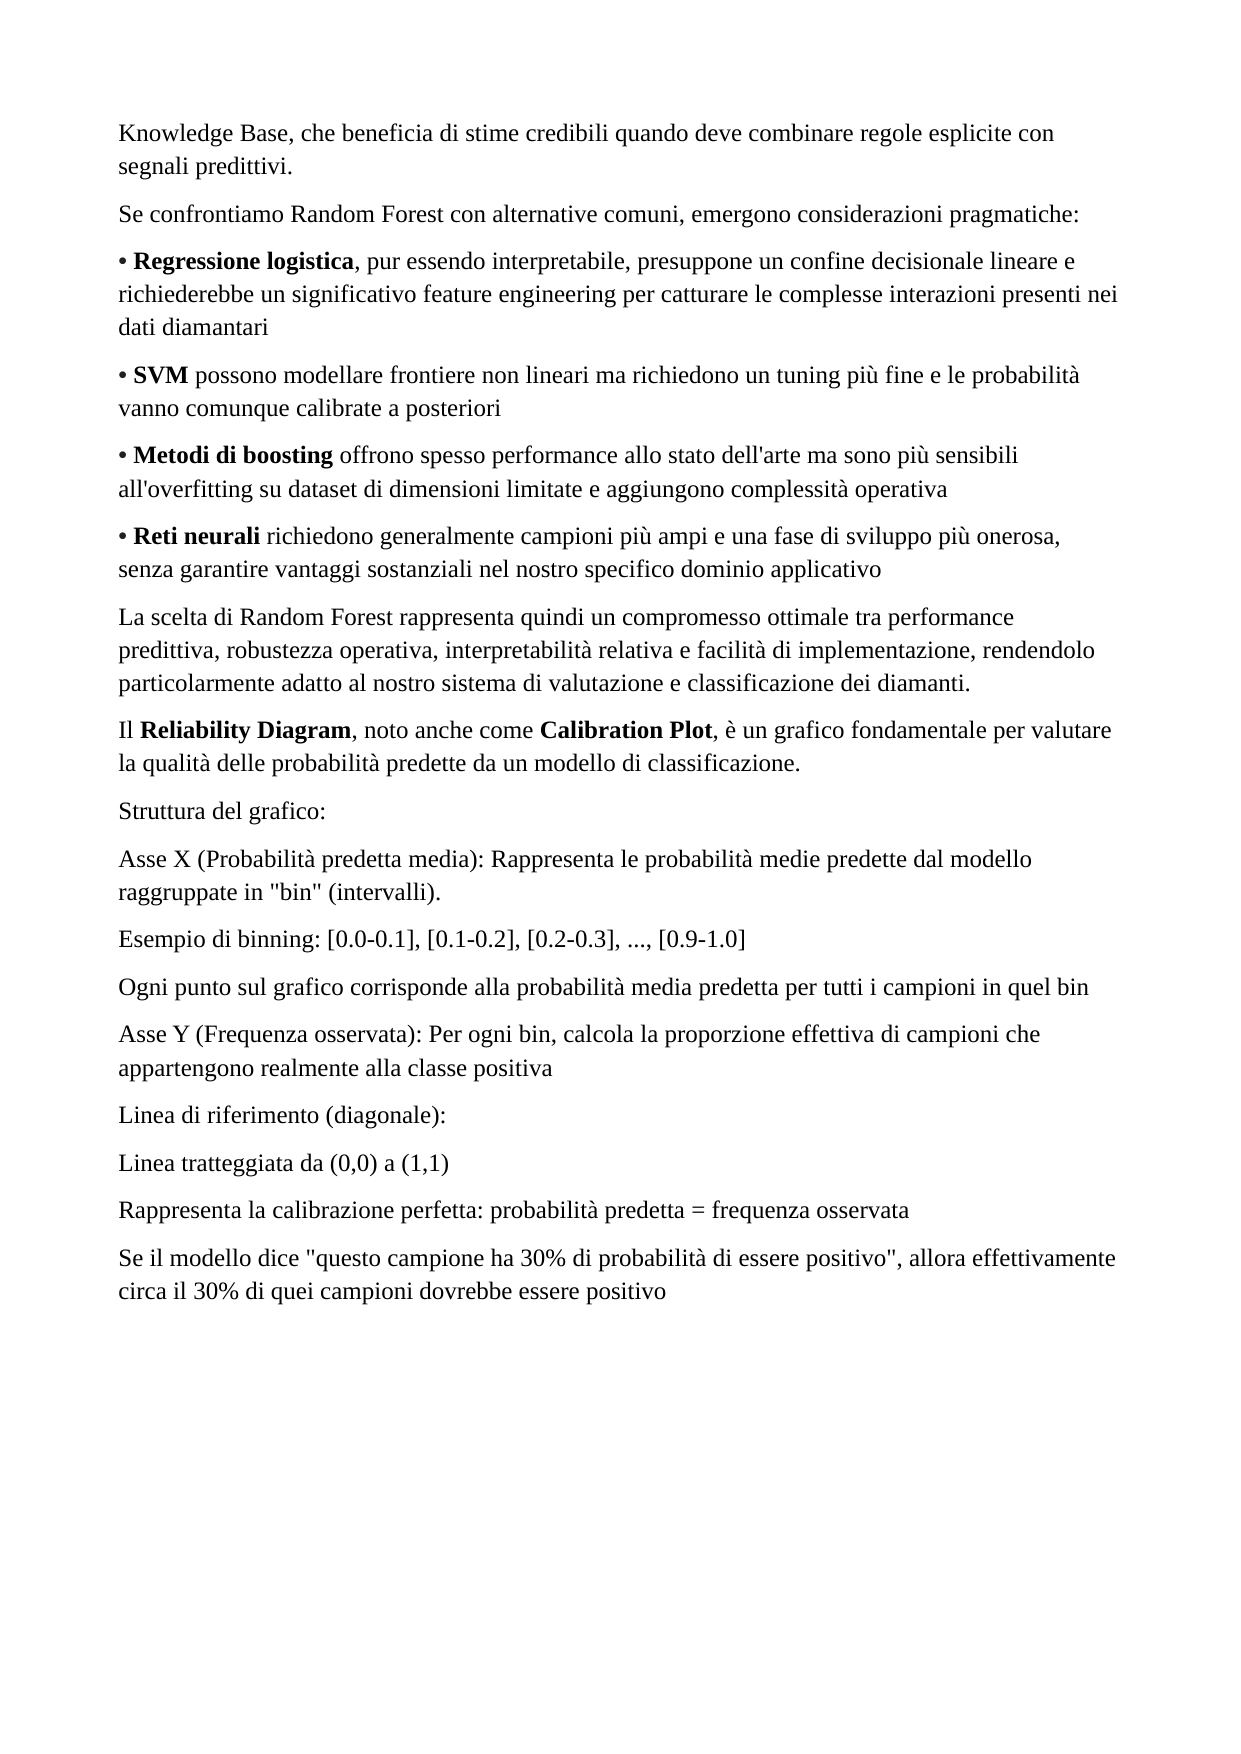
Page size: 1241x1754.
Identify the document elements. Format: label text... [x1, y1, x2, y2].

text Esempio di binning: [0.0-0.1], [0.1-0.2], [0.2-0.3], ..., [0.9-1.0] [118, 924, 1122, 953]
text Se il modello dice "questo campione ha 30% di probabilità di essere positivo", allora effettivamente circa il 30% di quei campioni dovrebbe essere positivo [118, 1243, 1122, 1305]
text • Reti neurali richiedono generalmente campioni più ampi e una fase di sviluppo più onerosa, senza garantire vantaggi sostanziali nel nostro specifico dominio applicativo [118, 521, 1122, 583]
text Rappresenta la calibrazione perfetta: probabilità predetta = frequenza osservata [118, 1195, 1122, 1224]
text • Metodi di boosting offrono spesso performance allo stato dell'arte ma sono più sensibili all'overfitting su dataset di dimensioni limitate e aggiungono complessità operativa [118, 441, 1122, 502]
text Asse Y (Frequenza osservata): Per ogni bin, calcola la proporzione effettiva di campioni che appartengono realmente alla classe positiva [118, 1019, 1122, 1081]
text Il Reliability Diagram, noto anche come Calibration Plot, è un grafico fondamentale per valutare la qualità delle probabilità predette da un modello di classificazione. [118, 716, 1122, 777]
text • Regressione logistica, pur essendo interpretabile, presuppone un confine decisionale lineare e richiederebbe un significativo feature engineering per catturare le complesse interazioni presenti nei dati diamantari [118, 246, 1122, 341]
text Linea tratteggiata da (0,0) a (1,1) [118, 1148, 1122, 1177]
text Knowledge Base, che beneficia di stime credibili quando deve combinare regole esplicite con segnali predittivi. [118, 118, 1122, 180]
text Se confrontiamo Random Forest con alternative comuni, emergono considerazioni pragmatiche: [118, 199, 1122, 227]
text La scelta di Random Forest rappresenta quindi un compromesso ottimale tra performance predittiva, robustezza operativa, interpretabilità relativa e facilità di implementazione, rendendolo particolarmente adatto al nostro sistema di valutazione e classificazione dei diamanti. [118, 602, 1122, 697]
text • SVM possono modellare frontiere non lineari ma richiedono un tuning più fine e le probabilità vanno comunque calibrate a posteriori [118, 360, 1122, 422]
text Struttura del grafico: [118, 796, 1122, 825]
text Ogni punto sul grafico corrisponde alla probabilità media predetta per tutti i campioni in quel bin [118, 972, 1122, 1001]
text Asse X (Probabilità predetta media): Rappresenta le probabilità medie predette dal modello raggruppate in "bin" (intervalli). [118, 844, 1122, 906]
text Linea di riferimento (diagonale): [118, 1100, 1122, 1129]
